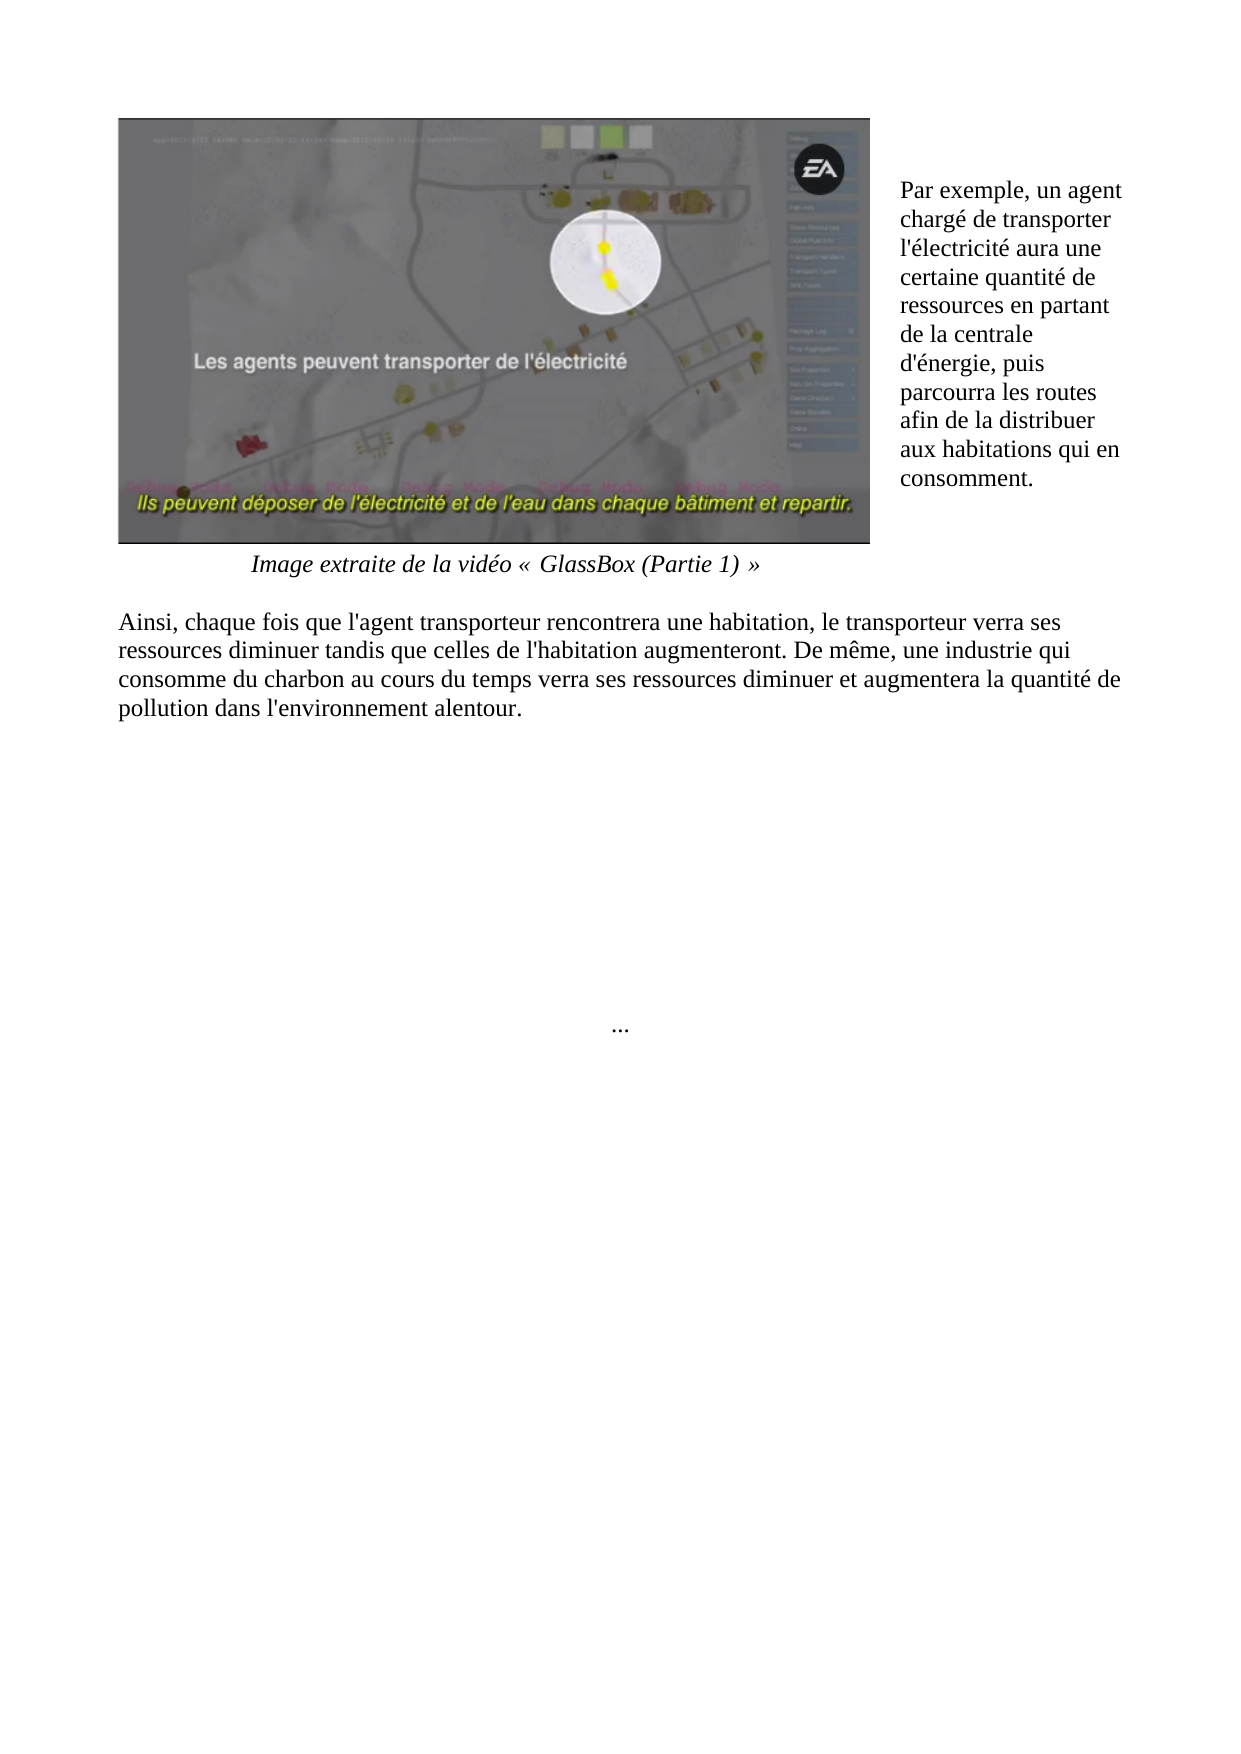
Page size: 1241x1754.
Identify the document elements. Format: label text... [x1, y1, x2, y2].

text Image extraite de la vidéo « GlassBox (Partie 1) » [118, 549, 1122, 578]
text Ainsi, chaque fois que l'agent transporteur rencontrera une habitation, le transporteur verra ses ressources diminuer tandis que celles de l'habitation augmenteront. De même, une industrie qui consomme du charbon au cours du temps verra ses ressources diminuer et augmentera la quantité de pollution dans l'environnement alentour. [118, 607, 1122, 722]
text ... [118, 1009, 1122, 1038]
picture [116, 118, 870, 544]
text Par exemple, un agent chargé de transporter l'électricité aura une certaine quantité de ressources en partant de la centrale d'énergie, puis parcourra les routes afin de la distribuer aux habitations qui en consomment. [870, 176, 1122, 492]
